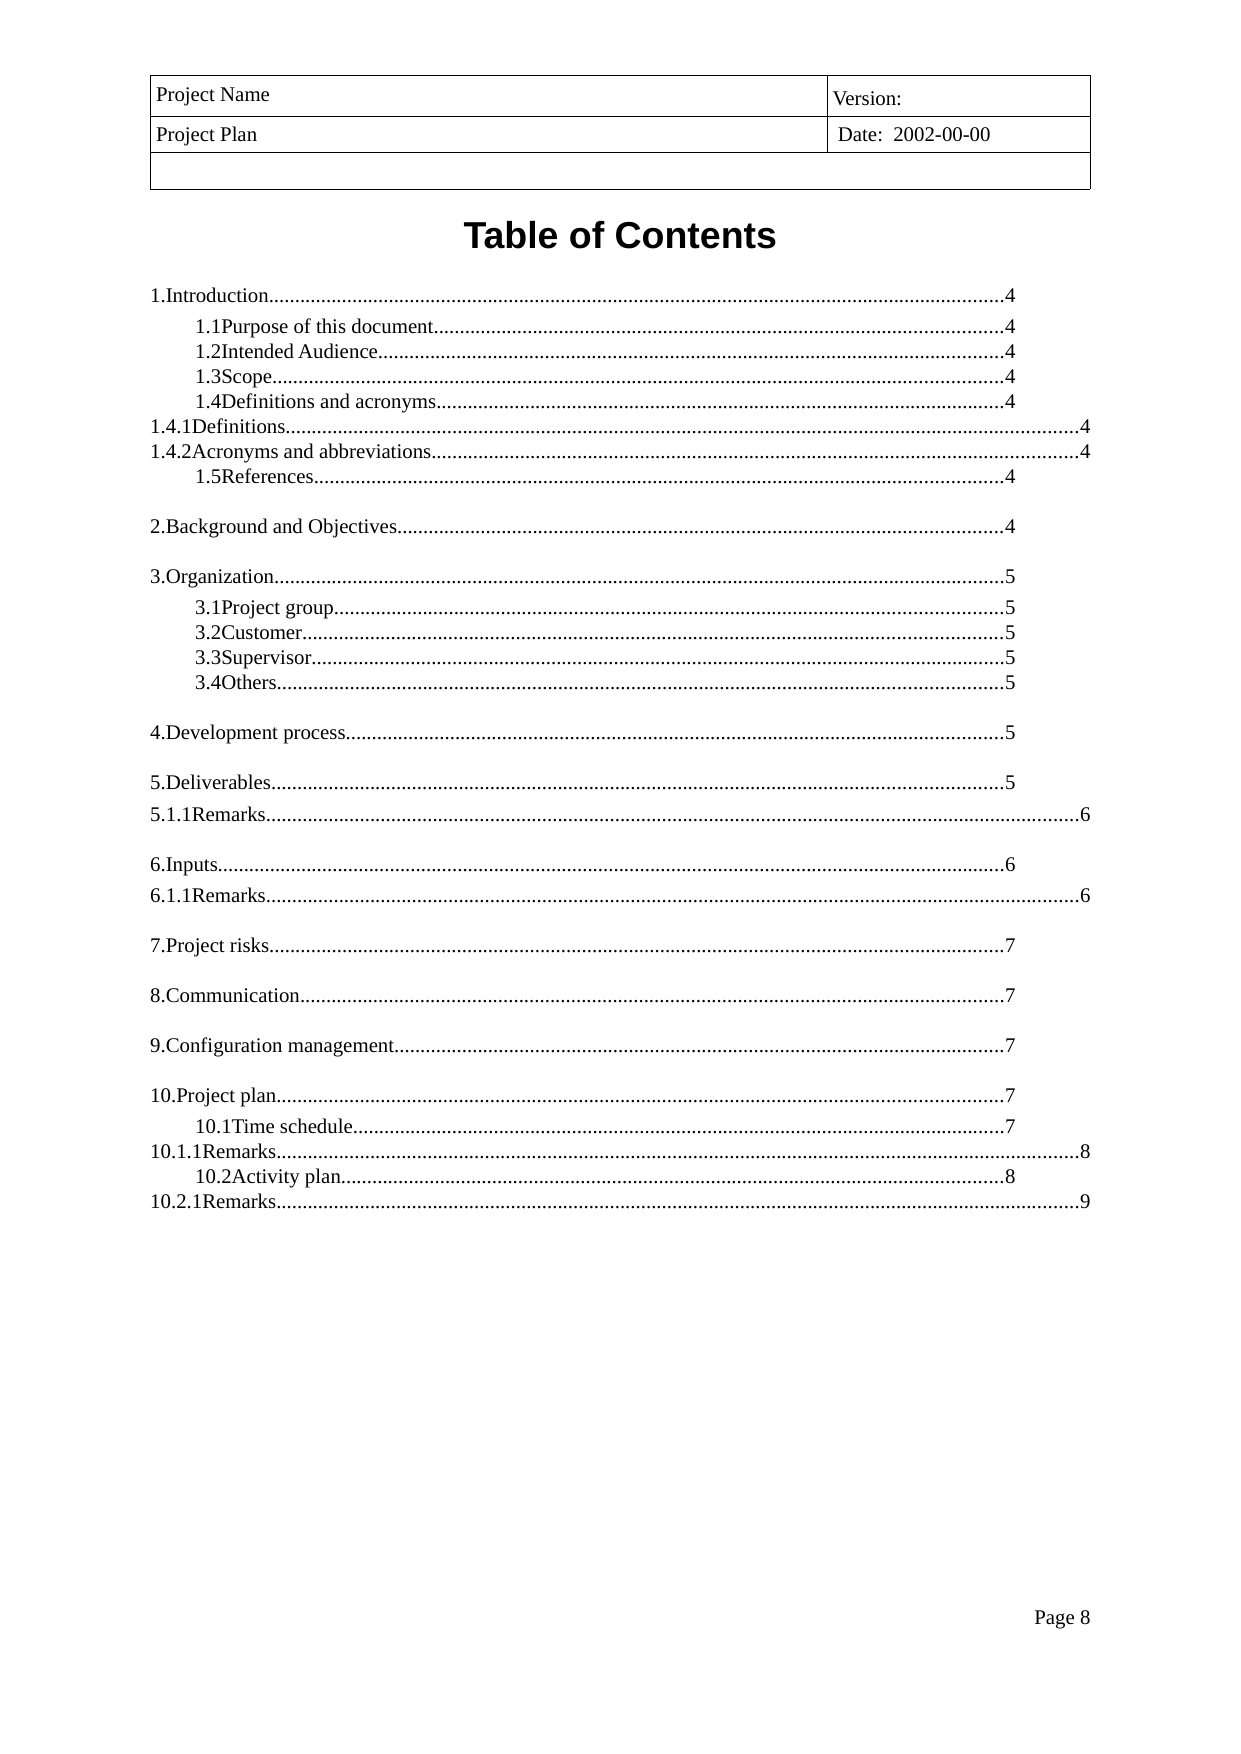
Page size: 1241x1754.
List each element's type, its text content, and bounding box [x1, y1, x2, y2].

text 7.Project risks 7 [150, 932, 1015, 957]
text 10.1.1Remarks 8 [150, 1138, 1090, 1163]
text 10.1Time schedule 7 [195, 1113, 1015, 1138]
text 1.4.2Acronyms and abbreviations 4 [150, 438, 1090, 463]
text 1.3Scope 4 [195, 363, 1015, 388]
text 4.Development process 5 [150, 719, 1015, 744]
text 1.5References 4 [195, 463, 1015, 488]
text 10.2.1Remarks 9 [150, 1188, 1090, 1213]
text 3.2Customer 5 [195, 619, 1015, 644]
title Table of Contents [150, 214, 1090, 257]
text 1.1Purpose of this document 4 [195, 313, 1015, 338]
text 3.3Supervisor 5 [195, 644, 1015, 669]
text 8.Communication 7 [150, 982, 1015, 1007]
text 2.Background and Objectives 4 [150, 513, 1015, 538]
text 6.1.1Remarks 6 [150, 882, 1090, 907]
text 5.1.1Remarks 6 [150, 801, 1090, 826]
text 3.4Others 5 [195, 669, 1015, 694]
text 10.2Activity plan 8 [195, 1163, 1015, 1188]
text 9.Configuration management 7 [150, 1032, 1015, 1057]
text 1.Introduction 4 [150, 282, 1015, 307]
text 5.Deliverables 5 [150, 769, 1015, 794]
text 3.Organization 5 [150, 563, 1015, 588]
text 3.1Project group 5 [195, 594, 1015, 619]
text 10.Project plan 7 [150, 1082, 1015, 1107]
text 1.4Definitions and acronyms 4 [195, 388, 1015, 413]
text 6.Inputs 6 [150, 851, 1015, 876]
text 1.4.1Definitions 4 [150, 413, 1090, 438]
text 1.2Intended Audience 4 [195, 338, 1015, 363]
